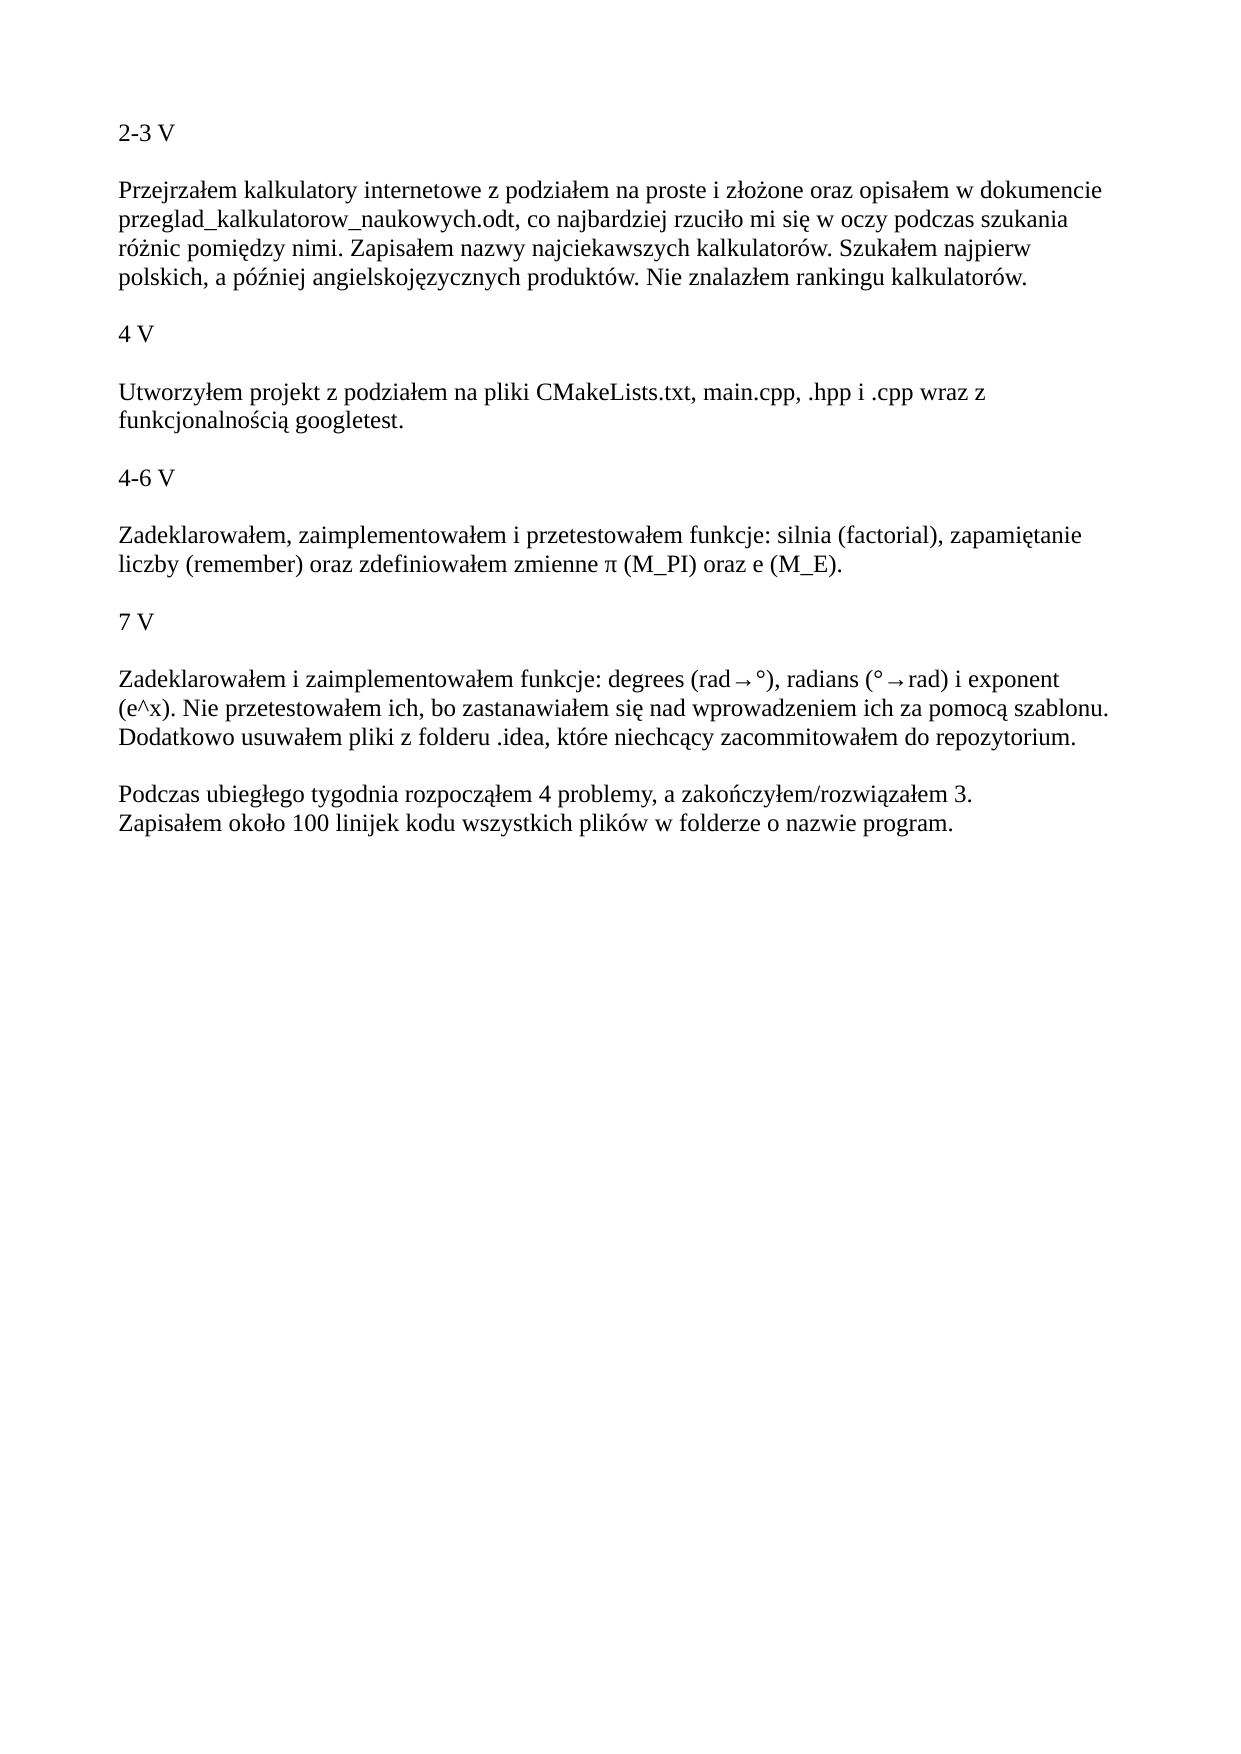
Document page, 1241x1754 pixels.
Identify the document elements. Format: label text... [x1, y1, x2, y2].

text Utworzyłem projekt z podziałem na pliki CMakeLists.txt, main.cpp, .hpp i .cpp wraz z funkcjonalnością googletest. [118, 377, 1122, 434]
text Zapisałem około 100 linijek kodu wszystkich plików w folderze o nazwie program. [118, 808, 1122, 837]
text Zadeklarowałem, zaimplementowałem i przetestowałem funkcje: silnia (factorial), zapamiętanie liczby (remember) oraz zdefiniowałem zmienne π (M_PI) oraz e (M_E). [118, 521, 1122, 578]
text Zadeklarowałem i zaimplementowałem funkcje: degrees (rad→°), radians (°→rad) i exponent (e^x). Nie przetestowałem ich, bo zastanawiałem się nad wprowadzeniem ich za pomocą szablonu. Dodatkowo usuwałem pliki z folderu .idea, które niechcący zacommitowałem do repozytorium. [118, 664, 1122, 751]
text Podczas ubiegłego tygodnia rozpocząłem 4 problemy, a zakończyłem/rozwiązałem 3. [118, 779, 1122, 808]
text 7 V [118, 607, 1122, 636]
text 2-3 V [118, 118, 1122, 147]
text 4 V [118, 319, 1122, 348]
text 4-6 V [118, 463, 1122, 492]
text Przejrzałem kalkulatory internetowe z podziałem na proste i złożone oraz opisałem w dokumencie przeglad_kalkulatorow_naukowych.odt, co najbardziej rzuciło mi się w oczy podczas szukania różnic pomiędzy nimi. Zapisałem nazwy najciekawszych kalkulatorów. Szukałem najpierw polskich, a później angielskojęzycznych produktów. Nie znalazłem rankingu kalkulatorów. [118, 176, 1122, 291]
